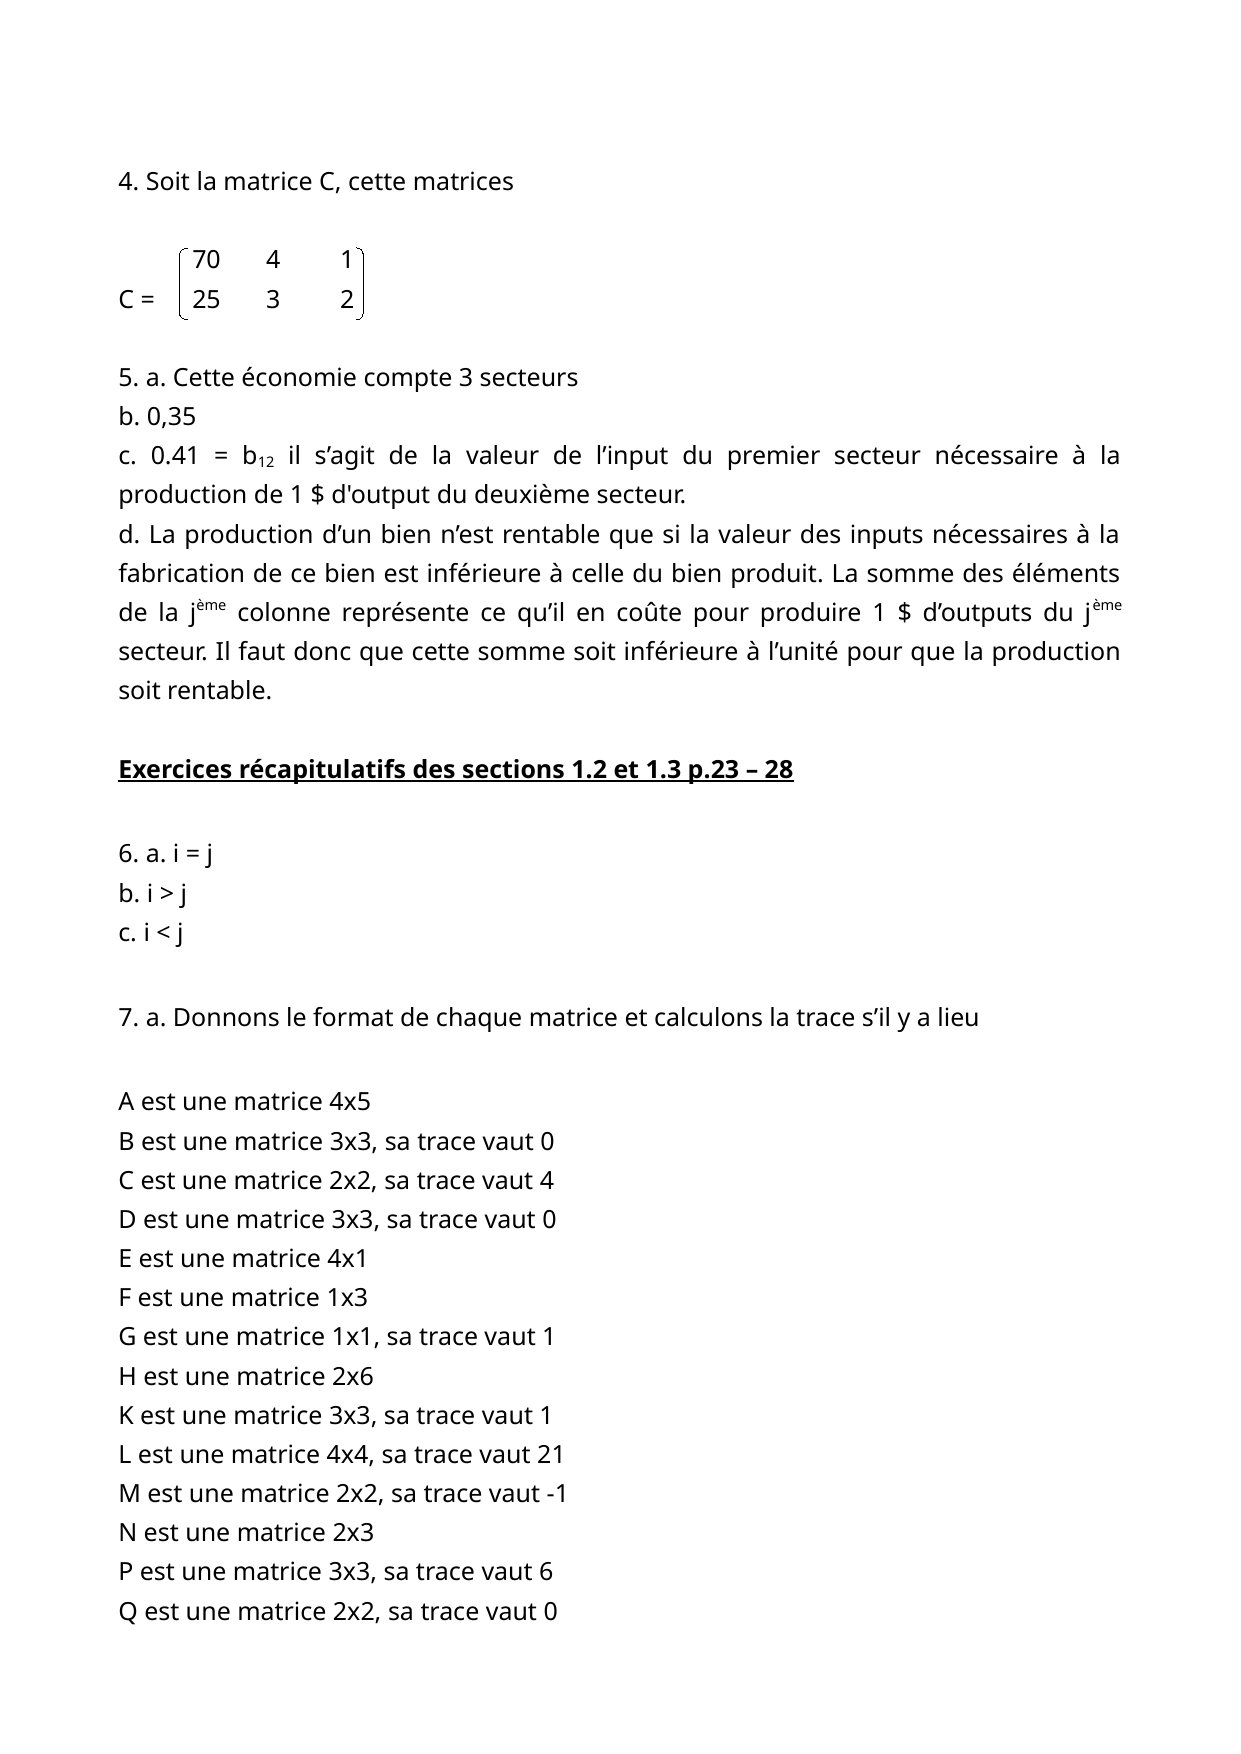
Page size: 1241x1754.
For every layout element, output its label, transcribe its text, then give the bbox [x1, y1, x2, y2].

text c. i < j [118, 914, 1122, 948]
text Exercices récapitulatifs des sections 1.2 et 1.3 p.23 – 28 [118, 751, 1122, 785]
text F est une matrice 1x3 [118, 1280, 1122, 1314]
text A est une matrice 4x5 [118, 1084, 1122, 1118]
text C est une matrice 2x2, sa trace vaut 4 [118, 1162, 1122, 1196]
text 4. Soit la matrice C, cette matrices [118, 164, 1122, 198]
text 5. a. Cette économie compte 3 secteurs [118, 359, 1122, 394]
text M est une matrice 2x2, sa trace vaut -1 [118, 1476, 1122, 1510]
text K est une matrice 3x3, sa trace vaut 1 [118, 1397, 1122, 1431]
text 25 3 2 [180, 281, 1122, 315]
text 70 4 1 [118, 242, 1122, 276]
text D est une matrice 3x3, sa trace vaut 0 [118, 1201, 1122, 1236]
text E est une matrice 4x1 [118, 1241, 1122, 1275]
text N est une matrice 2x3 [118, 1515, 1122, 1549]
text 6. a. i = j [118, 836, 1122, 870]
text b. 0,35 [118, 399, 1122, 433]
text G est une matrice 1x1, sa trace vaut 1 [118, 1319, 1122, 1353]
text L est une matrice 4x4, sa trace vaut 21 [118, 1436, 1122, 1471]
text b. i > j [118, 875, 1122, 909]
text d. La production d’un bien n’est rentable que si la valeur des inputs nécessaires à la fabrication de ce bien est inférieure à celle du bien produit. La somme des éléments de la jème colonne représente ce qu’il en coûte pour produire 1 $ d’outputs du jème secteur. Il faut donc que cette somme soit inférieure à l’unité pour que la production soit rentable. [118, 516, 1122, 707]
text 7. a. Donnons le format de chaque matrice et calculons la trace s’il y a lieu [118, 999, 1122, 1033]
text c. 0.41 = b12 il s’agit de la valeur de l’input du premier secteur nécessaire à la production de 1 $ d'output du deuxième secteur. [118, 438, 1122, 511]
text C = [118, 281, 179, 315]
text B est une matrice 3x3, sa trace vaut 0 [118, 1123, 1122, 1157]
text H est une matrice 2x6 [118, 1358, 1122, 1392]
text P est une matrice 3x3, sa trace vaut 6 [118, 1554, 1122, 1588]
text Q est une matrice 2x2, sa trace vaut 0 [118, 1593, 1122, 1627]
